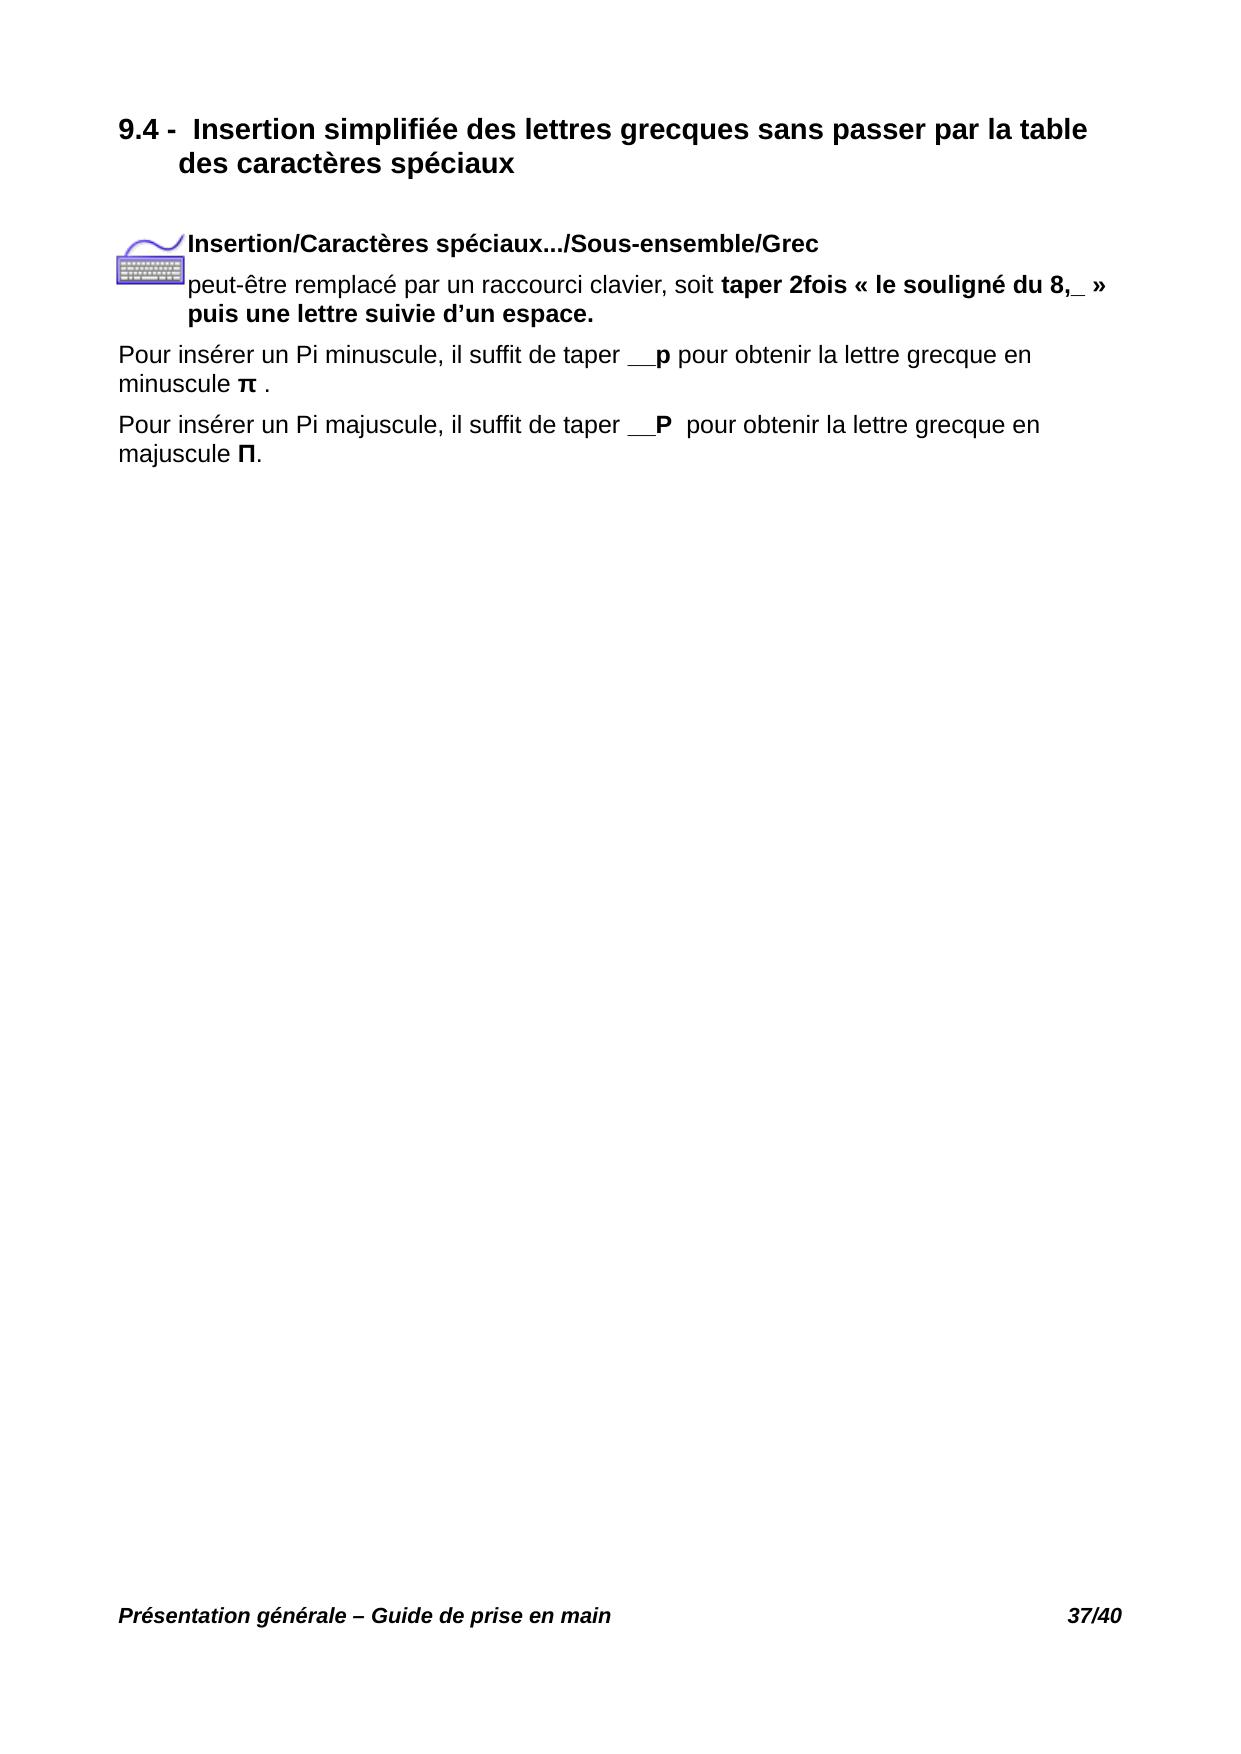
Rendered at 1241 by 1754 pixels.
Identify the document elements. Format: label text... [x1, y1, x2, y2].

text Pour insérer un Pi majuscule, il suffit de taper __P pour obtenir la lettre grecque en majuscule Π. [118, 410, 1122, 467]
picture [112, 224, 188, 299]
subtitle Insertion simplifiée des lettres grecques sans passer par la table des caractères spéciaux [118, 112, 1122, 179]
text Insertion/Caractères spéciaux.../Sous-ensemble/Grec [188, 229, 1122, 257]
text peut-être remplacé par un raccourci clavier, soit taper 2fois « le souligné du 8,_ » puis une lettre suivie d’un espace. [118, 270, 1122, 327]
text Pour insérer un Pi minuscule, il suffit de taper __p pour obtenir la lettre grecque en minuscule π . [118, 340, 1122, 397]
